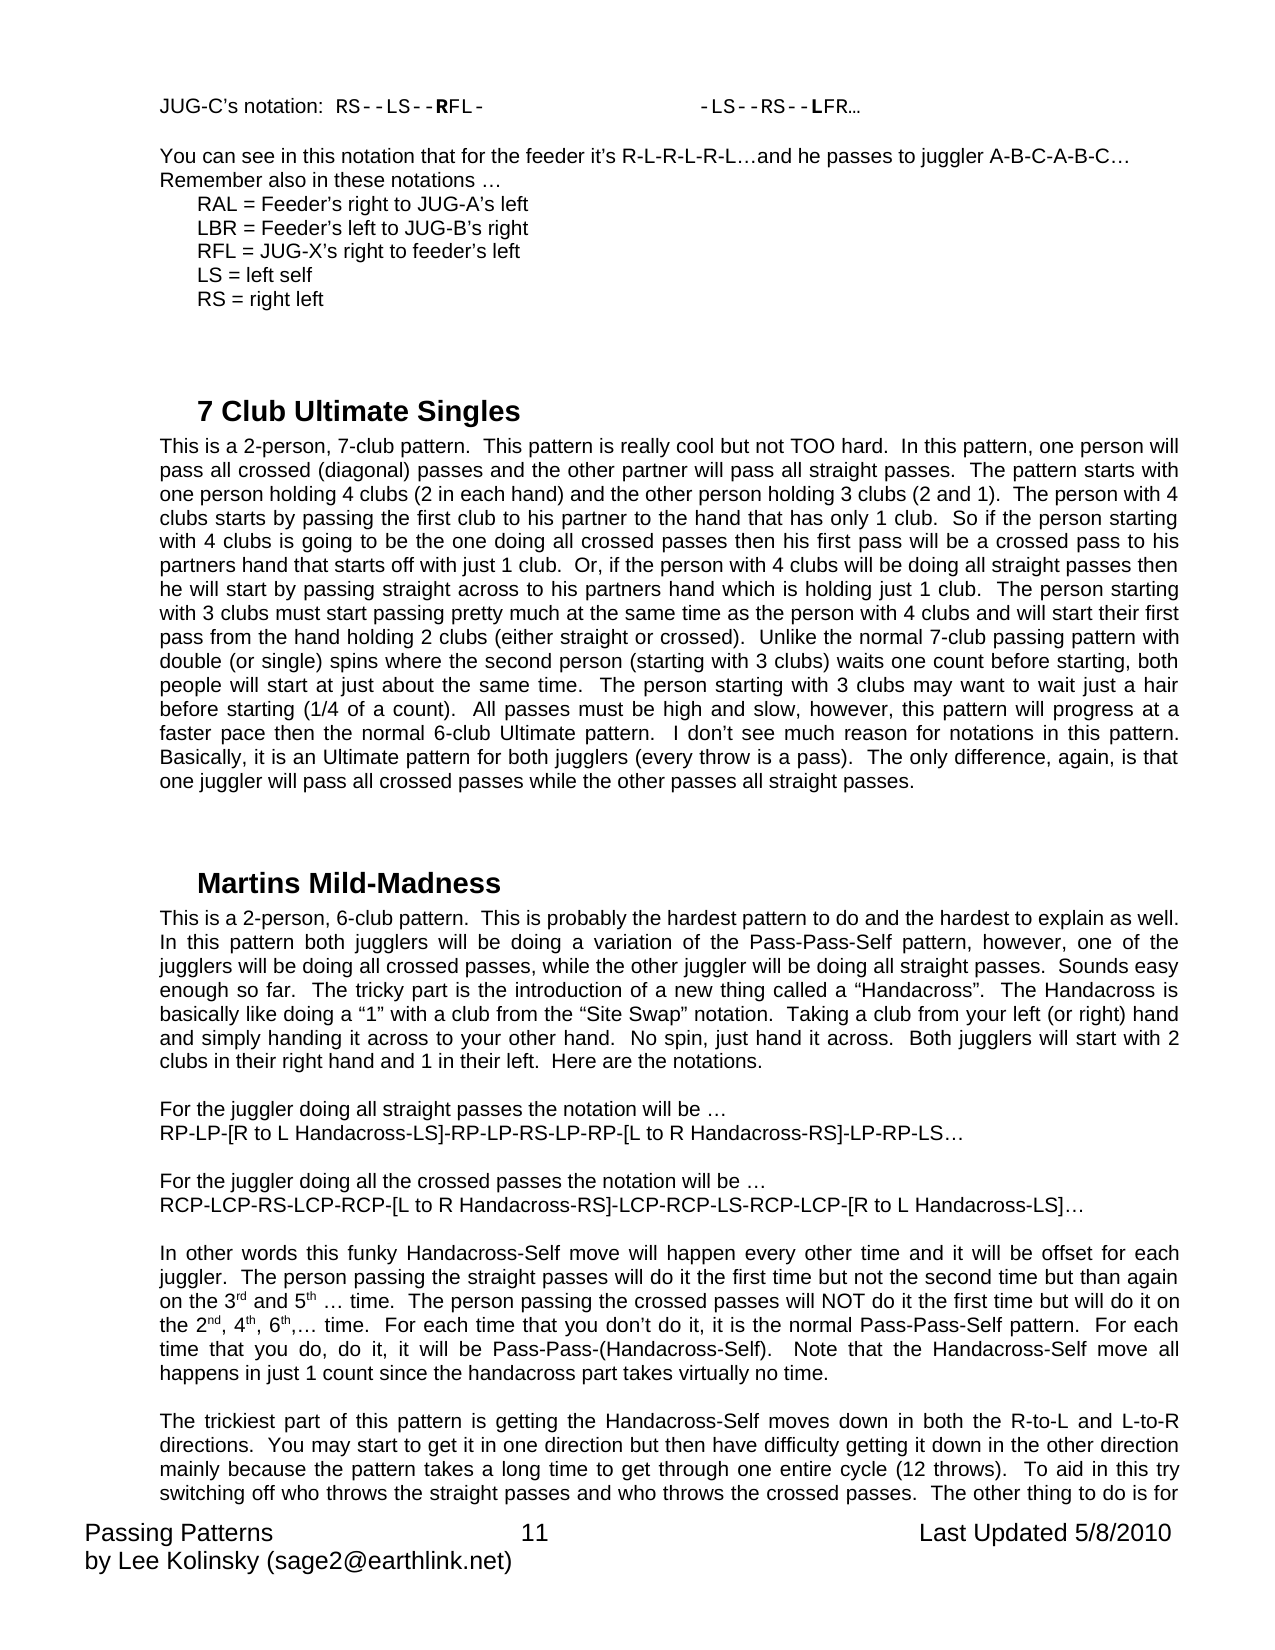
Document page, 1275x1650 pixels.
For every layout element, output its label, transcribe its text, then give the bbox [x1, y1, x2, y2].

text The trickiest part of this pattern is getting the Handacross-Self moves down in both the R-to-L and L-to-R directions. You may start to get it in one direction but then have difficulty getting it down in the other direction mainly because the pattern takes a long time to get through one entire cycle (12 throws). To aid in this try switching off who throws the straight passes and who throws the crossed passes. The other thing to do is for [159, 1409, 1181, 1504]
text LBR = Feeder’s left to JUG-B’s right [197, 215, 1106, 239]
text RCP-LCP-RS-LCP-RCP-[L to R Handacross-RS]-LCP-RCP-LS-RCP-LCP-[R to L Handacross-LS]… [159, 1193, 1181, 1217]
text For the juggler doing all straight passes the notation will be … [159, 1097, 1181, 1121]
subtitle Martins Mild-Madness [197, 866, 1181, 899]
text Remember also in these notations … [159, 167, 1106, 191]
text This is a 2-person, 6-club pattern. This is probably the hardest pattern to do and the hardest to explain as well. In this pattern both jugglers will be doing a variation of the Pass-Pass-Self pattern, however, one of the jugglers will be doing all crossed passes, while the other juggler will be doing all straight passes. Sounds easy enough so far. The tricky part is the introduction of a new thing called a “Handacross”. The Handacross is basically like doing a “1” with a club from the “Site Swap” notation. Taking a club from your left (or right) hand and simply handing it across to your other hand. No spin, just hand it across. Both jugglers will start with 2 clubs in their right hand and 1 in their left. Here are the notations. [159, 906, 1181, 1073]
text JUG-C’s notation: RS--LS--RFL- -LS--RS--LFR… [159, 94, 1181, 119]
text RAL = Feeder’s right to JUG-A’s left [197, 191, 1106, 215]
text You can see in this notation that for the feeder it’s R-L-R-L-R-L…and he passes to juggler A-B-C-A-B-C… [159, 143, 1134, 167]
subtitle 7 Club Ultimate Singles [197, 394, 1181, 427]
text This is a 2-person, 7-club pattern. This pattern is really cool but not TOO hard. In this pattern, one person will pass all crossed (diagonal) passes and the other partner will pass all straight passes. The pattern starts with one person holding 4 clubs (2 in each hand) and the other person holding 3 clubs (2 and 1). The person with 4 clubs starts by passing the first club to his partner to the hand that has only 1 club. So if the person starting with 4 clubs is going to be the one doing all crossed passes then his first pass will be a crossed pass to his partners hand that starts off with just 1 club. Or, if the person with 4 clubs will be doing all straight passes then he will start by passing straight across to his partners hand which is holding just 1 club. The person starting with 3 clubs must start passing pretty much at the same time as the person with 4 clubs and will start their first pass from the hand holding 2 clubs (either straight or crossed). Unlike the normal 7-club passing pattern with double (or single) spins where the second person (starting with 3 clubs) waits one count before starting, both people will start at just about the same time. The person starting with 3 clubs may want to wait just a hair before starting (1/4 of a count). All passes must be high and slow, however, this pattern will progress at a faster pace then the normal 6-club Ultimate pattern. I don’t see much reason for notations in this pattern. Basically, it is an Ultimate pattern for both jugglers (every throw is a pass). The only difference, again, is that one juggler will pass all crossed passes while the other passes all straight passes. [159, 433, 1181, 793]
text In other words this funky Handacross-Self move will happen every other time and it will be offset for each juggler. The person passing the straight passes will do it the first time but not the second time but than again on the 3rd and 5th … time. The person passing the crossed passes will NOT do it the first time but will do it on the 2nd, 4th, 6th,… time. For each time that you don’t do it, it is the normal Pass-Pass-Self pattern. For each time that you do, do it, it will be Pass-Pass-(Handacross-Self). Note that the Handacross-Self move all happens in just 1 count since the handacross part takes virtually no time. [159, 1241, 1181, 1385]
text For the juggler doing all the crossed passes the notation will be … [159, 1169, 1181, 1193]
text RP-LP-[R to L Handacross-LS]-RP-LP-RS-LP-RP-[L to R Handacross-RS]-LP-RP-LS… [159, 1121, 1181, 1145]
text RS = right left [197, 287, 1106, 311]
text LS = left self [197, 263, 1106, 287]
text RFL = JUG-X’s right to feeder’s left [197, 239, 1106, 263]
